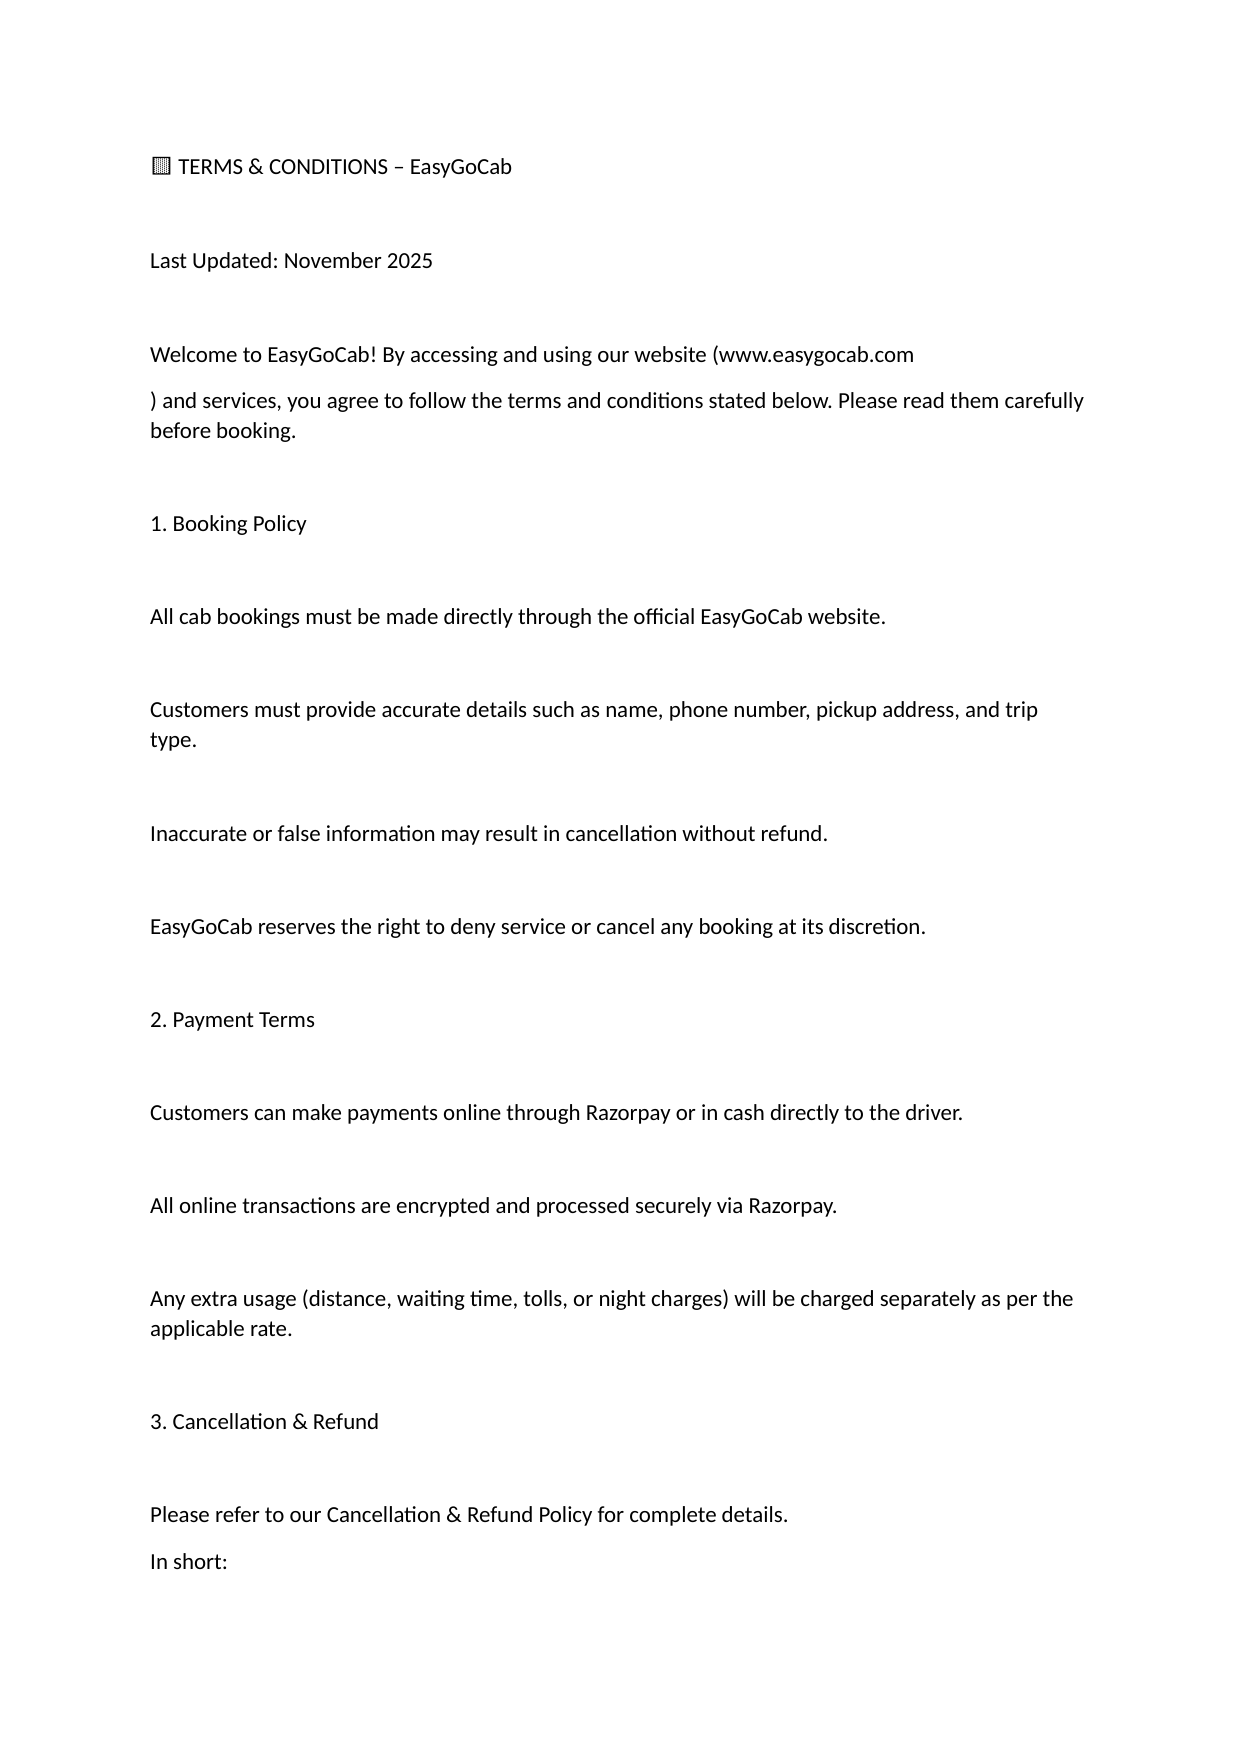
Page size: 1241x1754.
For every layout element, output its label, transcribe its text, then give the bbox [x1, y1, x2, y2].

text EasyGoCab reserves the right to deny service or cancel any booking at its discretion. [150, 912, 1090, 940]
text 2. Payment Terms [150, 1005, 1090, 1033]
text Welcome to EasyGoCab! By accessing and using our website (www.easygocab.com [150, 340, 1090, 368]
text Inaccurate or false information may result in cancellation without refund. [150, 819, 1090, 847]
text 1. Booking Policy [150, 509, 1090, 537]
text Any extra usage (distance, waiting time, tolls, or night charges) will be charged separately as per the applicable rate. [150, 1284, 1090, 1342]
text 🟨 TERMS & CONDITIONS – EasyGoCab [150, 150, 1090, 181]
text Customers must provide accurate details such as name, phone number, pickup address, and trip type. [150, 696, 1090, 753]
text All online transactions are encrypted and processed securely via Razorpay. [150, 1191, 1090, 1219]
text Customers can make payments online through Razorpay or in cash directly to the driver. [150, 1098, 1090, 1126]
text 3. Cancellation & Refund [150, 1407, 1090, 1435]
text In short: [150, 1547, 1090, 1575]
text Please refer to our Cancellation & Refund Policy for complete details. [150, 1500, 1090, 1528]
text Last Updated: November 2025 [150, 247, 1090, 275]
text All cab bookings must be made directly through the official EasyGoCab website. [150, 602, 1090, 631]
text ) and services, you agree to follow the terms and conditions stated below. Please read them carefully before booking. [150, 386, 1090, 444]
